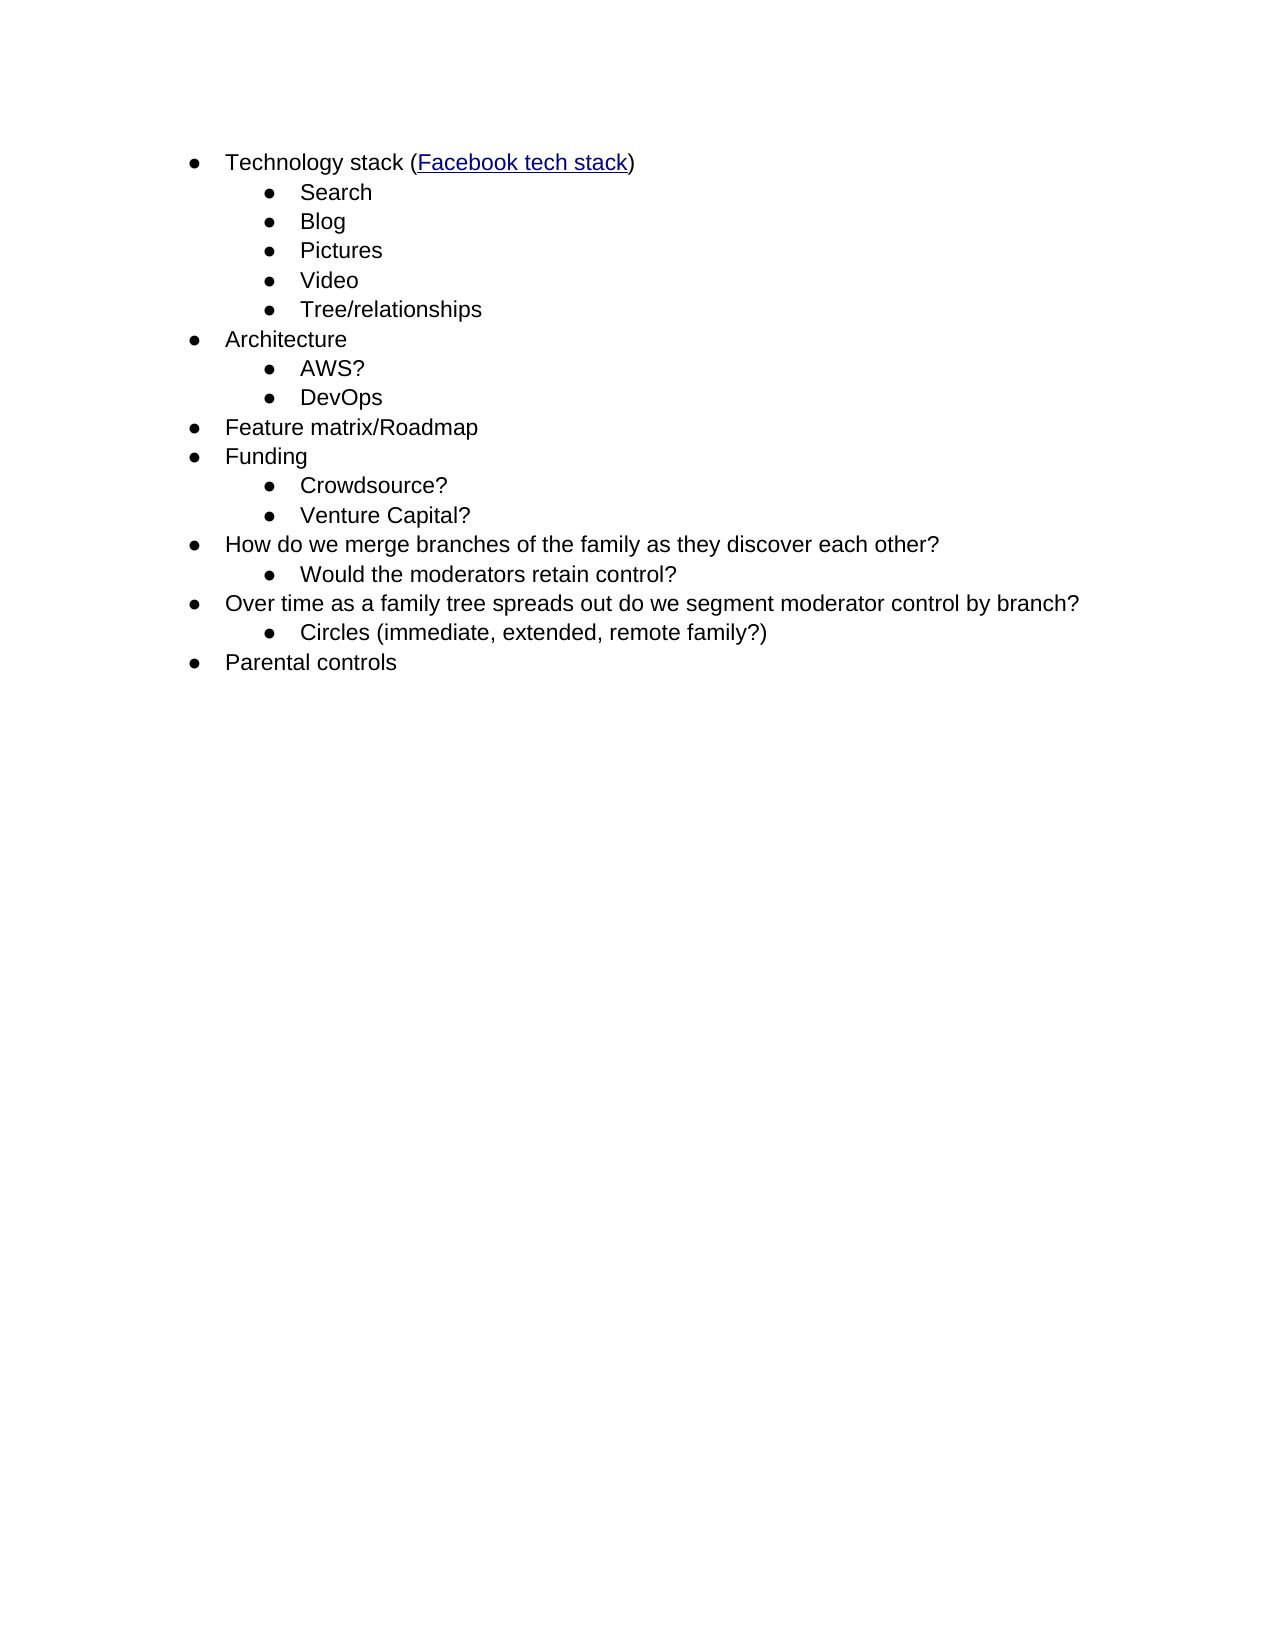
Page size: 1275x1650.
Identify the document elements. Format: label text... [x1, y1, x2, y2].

list Funding [187, 444, 1125, 469]
list Feature matrix/Roadmap [187, 414, 1125, 440]
list Over time as a family tree spreads out do we segment moderator control by branch? [187, 591, 1125, 616]
list Crowdsource? [262, 473, 1125, 499]
list Blog [262, 209, 1125, 234]
list Video [262, 267, 1125, 293]
list Circles (immediate, extended, remote family?) [262, 620, 1125, 646]
list AWS? [262, 356, 1125, 381]
list Search [262, 179, 1125, 205]
list Technology stack (Facebook tech stack) [187, 150, 1125, 176]
list Tree/relationships [262, 297, 1125, 322]
list How do we merge branches of the family as they discover each other? [187, 532, 1125, 557]
list DevOps [262, 385, 1125, 411]
list Venture Capital? [262, 502, 1125, 528]
list Parental controls [187, 649, 1125, 675]
list Architecture [187, 326, 1125, 352]
list Would the moderators retain control? [262, 561, 1125, 587]
list Pictures [262, 238, 1125, 264]
